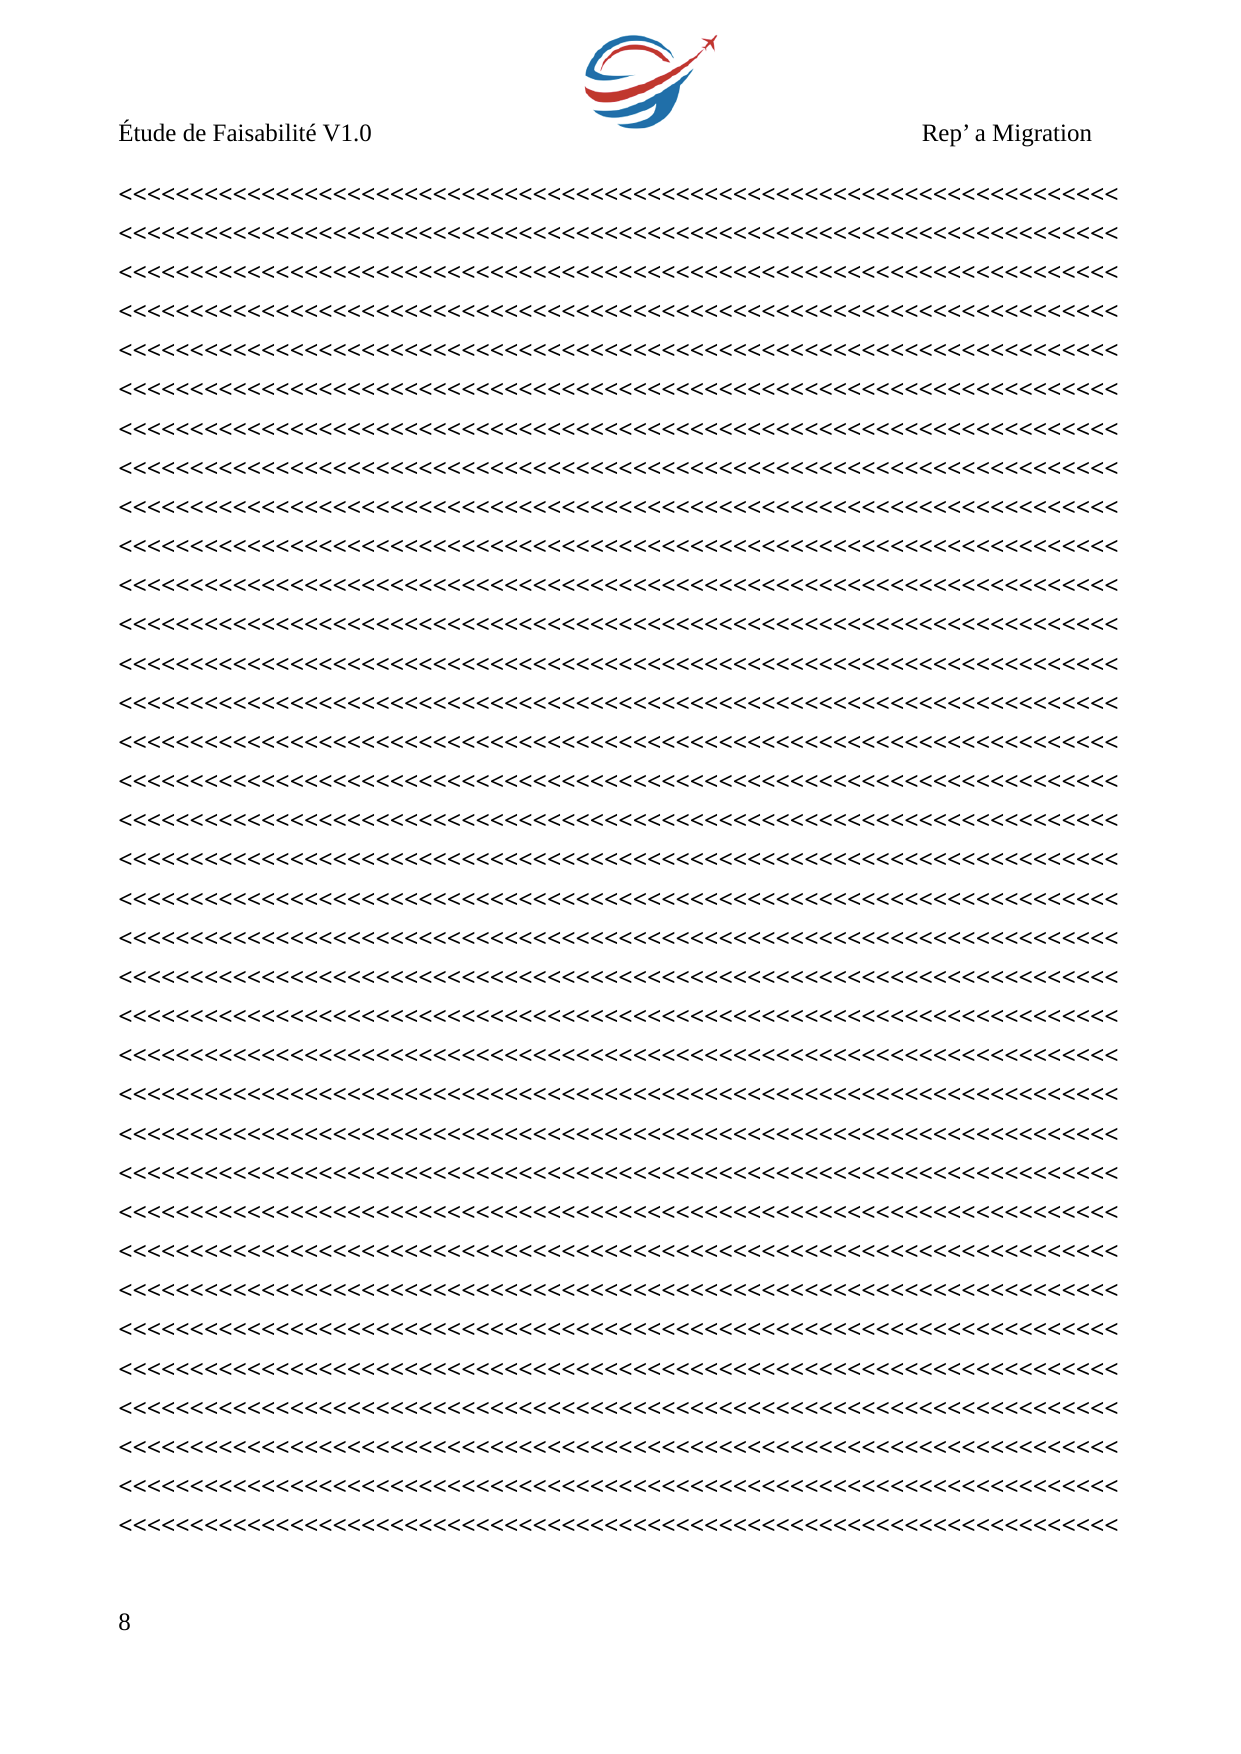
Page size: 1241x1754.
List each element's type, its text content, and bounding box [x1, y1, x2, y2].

picture [577, 14, 723, 155]
text <<<<<<<<<<<<<<<<<<<<<<<<<<<<<<<<<<<<<<<<<<<<<<<<<<<<<<<<<<<<<<<<<<<<<<<<<<<<<<<<<<<<<<<<<<<<<<<<<<<<<<<<<<<<<<<<<<<<<<<<<<<<<<<<<<<<<<<<<<<<<<<<<<<<<<<<<<<<<<<<<<<<<<<<<<<<<<<<<<<<<<<<<<<<<<<<<<<<<<<<<<<<<<<<<<<<<<<<<<<<<<<<<<<<<<<<<<<<<<<<<<<<<<<<<<<<<<<<<<<<<<<<<<<<<<<<<<<<<<<<<<<<<<<<<<<<<<<<<<<<<<<<<<<<<<<<<<<<<<<<<<<<<<<<<<<<<<<<<<<<<<<<<<<<<<<<<<<<<<<<<<<<<<<<<<<<<<<<<<<<<<<<<<<<<<<<<<<<<<<<<<<<<<<<<<<<<<<<<<<<<<<<<<<<<<<<<<<<<<<<<<<<<<<<<<<<<<<<<<<<<<<<<<<<<<<<<<<<<<<<<<<<<<<<<<<<<<<<<<<<<<<<<<<<<<<<<<<<<<<<<<<<<<<<<<<<<<<<<<<<<<<<<<<<<<<<<<<<<<<<<<<<<<<<<<<<<<<<<<<<<<<<<<<<<<<<<<<<<<<<<<<<<<<<<<<<<<<<<<<<<<<<<<<<<<<<<<<<<<<<<<<<<<<<<<<<<<<<<<<<<<<<<<<<<<<<<<<<<<<<<<<<<<<<<<<<<<<<<<<<<<<<<<<<<<<<<<<<<<<<<<<<<<<<<<<<<<<<<<<<<<<<<<<<<<<<<<<<<<<<<<<<<<<<<<<<<<<<<<<<<<<<<<<<<<<<<<<<<<<<<<<<<<<<<<<<<<<<<<<<<<<<<<<<<<<<<<<<<<<<<<<<<<<<<<<<<<<<<<<<<<<<<<<<<<<<<<<<<<<<<<<<<<<<<<<<<<<<<<<<<<<<<<<<<<<<<<<<<<<<<<<<<<<<<<<<<<<<<<<<<<<<<<<<<<<<<<<<<<<<<<<<<<<<<<<<<<<<<<<<<<<<<<<<<<<<<<<<<<<<<<<<<<<<<<<<<<<<<<<<<<<<<<<<<<<<<<<<<<<<<<<<<<<<<<<<<<<<<<<<<<<<<<<<<<<<<<<<<<<<<<<<<<<<<<<<<<<<<<<<<<<<<<<<<<<<<<<<<<<<<<<<<<<<<<<<<<<<<<<<<<<<<<<<<<<<<<<<<<<<<<<<<<<<<<<<<<<<<<<<<<<<<<<<<<<<<<<<<<<<<<<<<<<<<<<<<<<<<<<<<<<<<<<<<<<<<<<<<<<<<<<<<<<<<<<<<<<<<<<<<<<<<<<<<<<<<<<<<<<<<<<<<<<<<<<<<<<<<<<<<<<<<<<<<<<<<<<<<<<<<<<<<<<<<<<<<<<<<<<<<<<<<<<<<<<<<<<<<<<<<<<<<<<<<<<<<<<<<<<<<<<<<<<<<<<<<<<<<<<<<<<<<<<<<<<<<<<<<<<<<<<<<<<<<<<<<<<<<<<<<<<<<<<<<<<<<<<<<<<<<<<<<<<<<<<<<<<<<<<<<<<<<<<<<<<<<<<<<<<<<<<<<<<<<<<<<<<<<<<<<<<<<<<<<<<<<<<<<<<<<<<<<<<<<<<<<<<<<<<<<<<<<<<<<<<<<<<<<<<<<<<<<<<<<<<<<<<<<<<<<<<<<<<<<<<<<<<<<<<<<<<<<<<<<<<<<<<<<<<<<<<<<<<<<<<<<<<<<<<<<<<<<<<<<<<<<<<<<<<<<<<<<<<<<<<<<<<<<<<<<<<<<<<<<<<<<<<<<<<<<<<<<<<<<<<<<<<<<<<<<<<<<<<<<<<<<<<<<<<<<<<<<<<<<<<<<<<<<<<<<<<<<<<<<<<<<<<<<<<<<<<<<<<<<<<<<<<<<<<<<<<<<<<<<<<<<<<<<<<<<<<<<<<<<<<<<<<<<<<<<<<<<<<<<<<<<<<<<<<<<<<<<<<<<<<<<<<<<<<<<<<<<<<<<<<<<<<<<<<<<<<<<<<<<<<<<<<<<<<<<<<<<<<<<<<<<<<<<<<<<<<<<<<<<<<<<<<<<<<<<<<<<<<<<<<<<<<<<<<<<<<<<<<<<<<<<<<<<<<<<<<<<<<<<<<<<<<<<<<<<<<<<<<<<<<<<<<<<<<<<<<<<<<<<<<<<<<<<<<<<<<<<<<<<<<<<<<<<<<<<<<<<<<<<<<<<<<<<<<<<<<<<<<<<<<<<<<<<<<<<<<<<<<<<<<<<<<<<<<<<<<<<<<<<<<<<<<<<<<<<<<<<<<<<<<<<<<<<<<<<<<<<<<<<<<<<<<<<<<<<<<<<<<<<<<<<<<<<<<<<<<<<<<<<<<<<<<<<<<<<<<<<<<<<<<<<<<<<<<<<<<<<<<<<<<<<<<<<<<<<<<<<<<<<<<<<<<<<<<<<<<<<<<<<<<<<<<<<<<<<<<<<<<<<<<<<<<<<<<<<<<<<<<<<<<<<<<<<<<<<<<<<<<<<<<<<<<<<<<<<<<<<<<<<<<<<<<<<<<<<<<<<<<<<<<<<<<<<<<<<<<<<<<<<< [118, 176, 1122, 1542]
